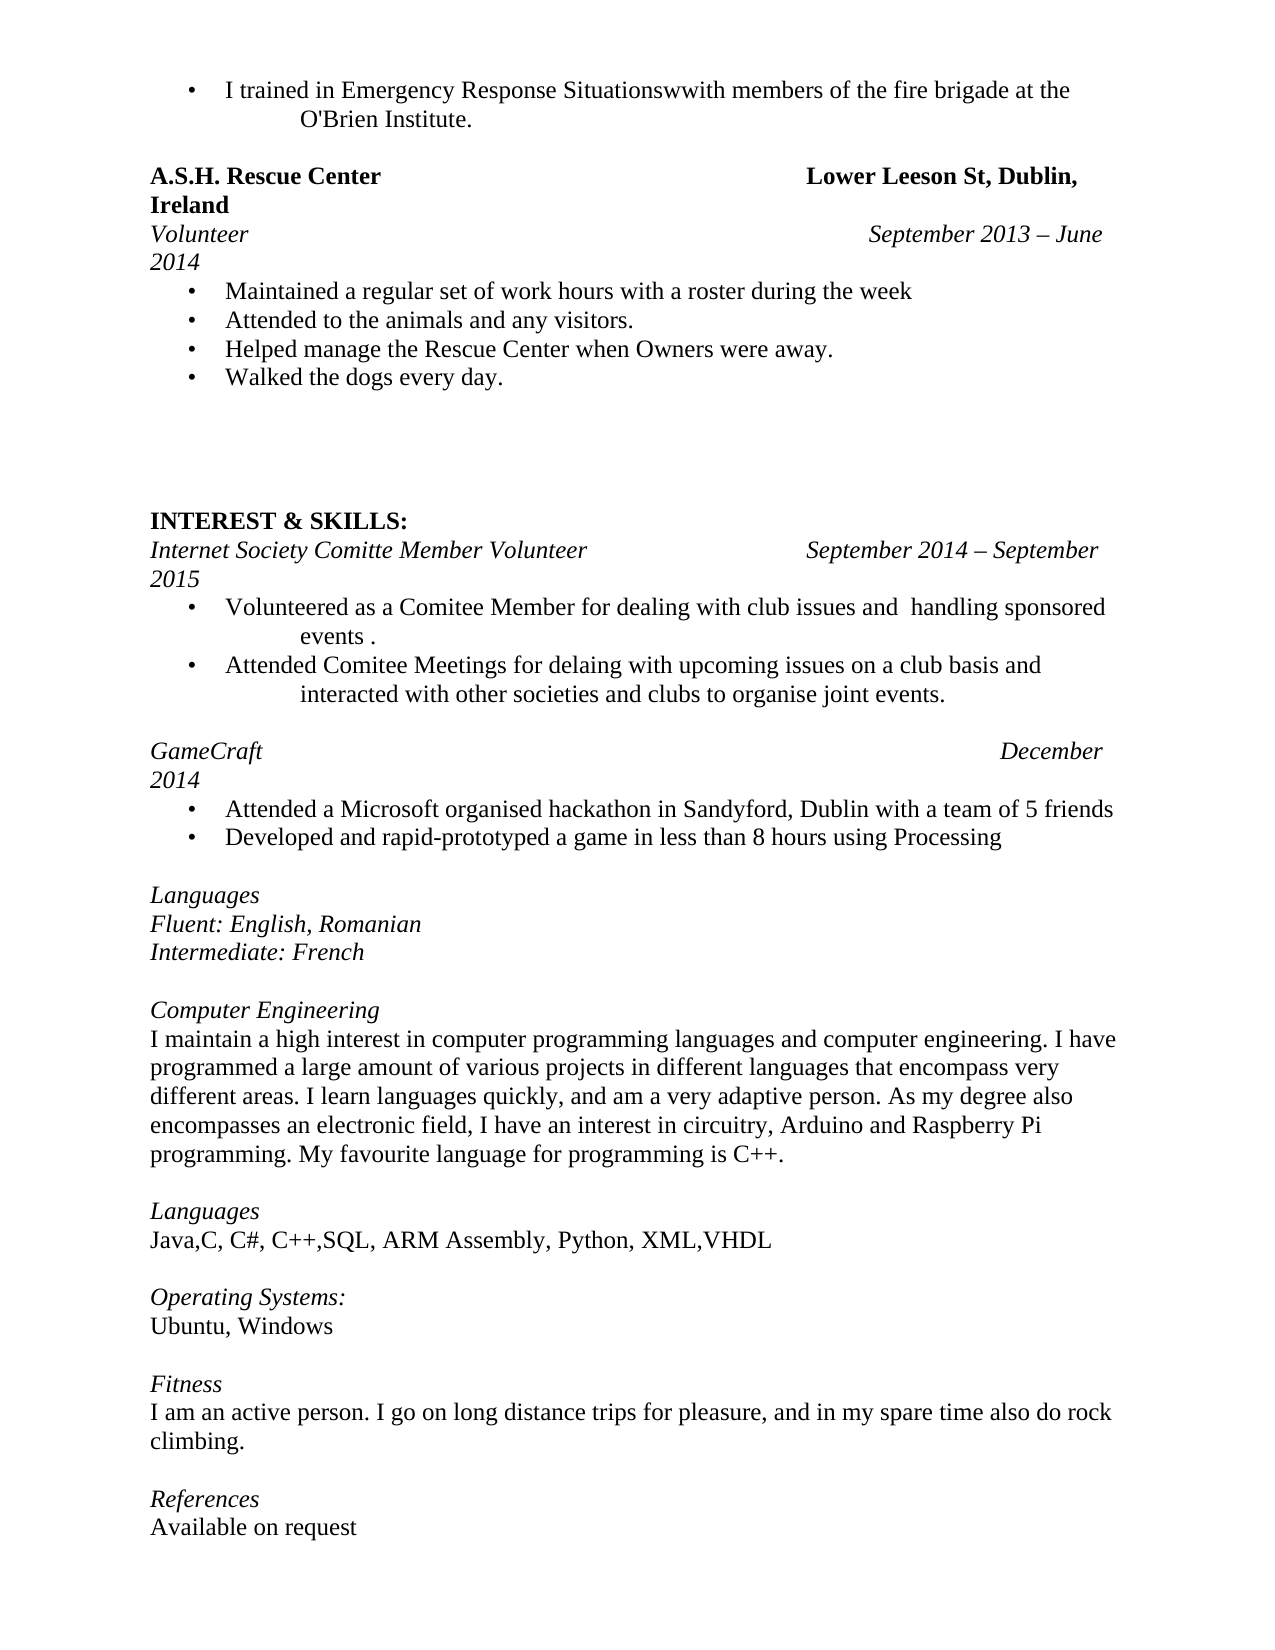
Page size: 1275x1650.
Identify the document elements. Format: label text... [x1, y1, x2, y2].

list Helped manage the Rescue Center when Owners were away. [187, 334, 1125, 362]
text Java,C, C#, C++,SQL, ARM Assembly, Python, XML,VHDL [150, 1225, 1125, 1254]
text I am an active person. I go on long distance trips for pleasure, and in my spare time also do rock climbing. [150, 1397, 1125, 1455]
text GameCraft December 2014 [150, 736, 1125, 794]
text Fluent: English, Romanian [150, 909, 1125, 937]
text Languages [150, 1196, 1125, 1225]
list Maintained a regular set of work hours with a roster during the week [187, 276, 1125, 305]
text Internet Society Comitte Member Volunteer September 2014 – September 2015 [150, 535, 1125, 592]
text References [150, 1484, 1125, 1512]
text Computer Engineering [150, 995, 1125, 1024]
list Walked the dogs every day. [187, 362, 1125, 391]
text I maintain a high interest in computer programming languages and computer engineering. I have programmed a large amount of various projects in different languages that encompass very different areas. I learn languages quickly, and am a very adaptive person. As my degree also encompasses an electronic field, I have an interest in circuitry, Arduino and Raspberry Pi programming. My favourite language for programming is C++. [150, 1024, 1125, 1167]
text Fitness [150, 1369, 1125, 1397]
list Attended a Microsoft organised hackathon in Sandyford, Dublin with a team of 5 friends [187, 794, 1125, 822]
text Intermediate: French [150, 937, 1125, 966]
list Developed and rapid-prototyped a game in less than 8 hours using Processing [187, 822, 1125, 851]
text Languages [150, 880, 1125, 909]
text A.S.H. Rescue Center Lower Leeson St, Dublin, Ireland [150, 161, 1125, 219]
text Ubuntu, Windows [150, 1311, 1125, 1340]
list I trained in Emergency Response Situationswwith members of the fire brigade at the O'Brien Institute. [187, 75, 1125, 132]
text INTEREST & SKILLS: [150, 506, 1125, 535]
list Attended Comitee Meetings for delaing with upcoming issues on a club basis and interacted with other societies and clubs to organise joint events. [187, 650, 1125, 707]
list Volunteered as a Comitee Member for dealing with club issues and handling sponsored events . [187, 592, 1125, 650]
text Operating Systems: [150, 1282, 1125, 1311]
list Attended to the animals and any visitors. [187, 305, 1125, 334]
text Available on request [150, 1512, 1125, 1541]
text Volunteer September 2013 – June 2014 [150, 219, 1125, 276]
